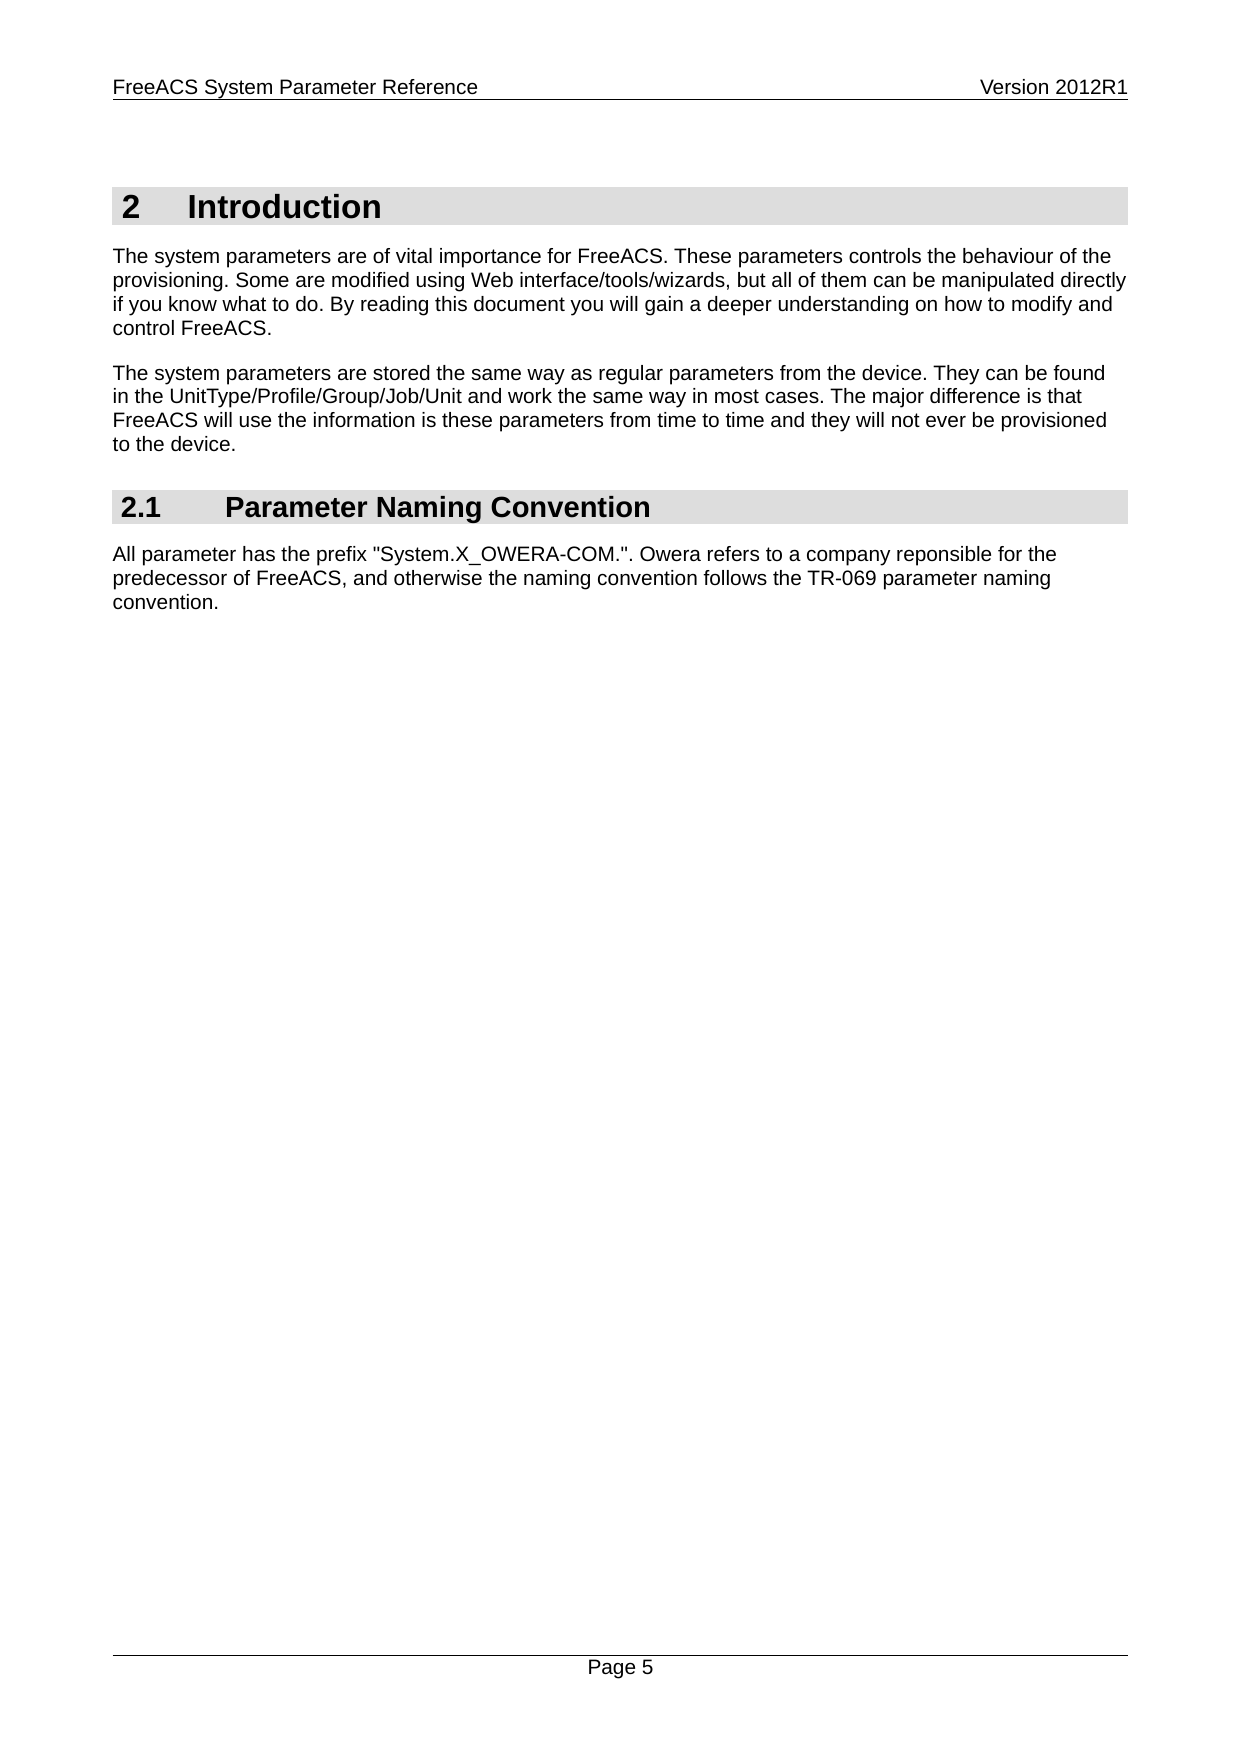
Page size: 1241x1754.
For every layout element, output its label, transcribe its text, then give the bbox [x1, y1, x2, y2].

subtitle Introduction [112, 187, 1128, 225]
text The system parameters are stored the same way as regular parameters from the device. They can be found in the UnitType/Profile/Group/Job/Unit and work the same way in most cases. The major difference is that FreeACS will use the information is these parameters from time to time and they will not ever be provisioned to the device. [112, 360, 1128, 456]
text All parameter has the prefix "System.X_OWERA-COM.". Owera refers to a company reponsible for the predecessor of FreeACS, and otherwise the naming convention follows the TR-069 parameter naming convention. [112, 542, 1128, 614]
text The system parameters are of vital importance for FreeACS. These parameters controls the behaviour of the provisioning. Some are modified using Web interface/tools/wizards, but all of them can be manipulated directly if you know what to do. By reading this document you will gain a deeper understanding on how to modify and control FreeACS. [112, 244, 1128, 339]
subtitle Parameter Naming Convention [112, 490, 1128, 524]
